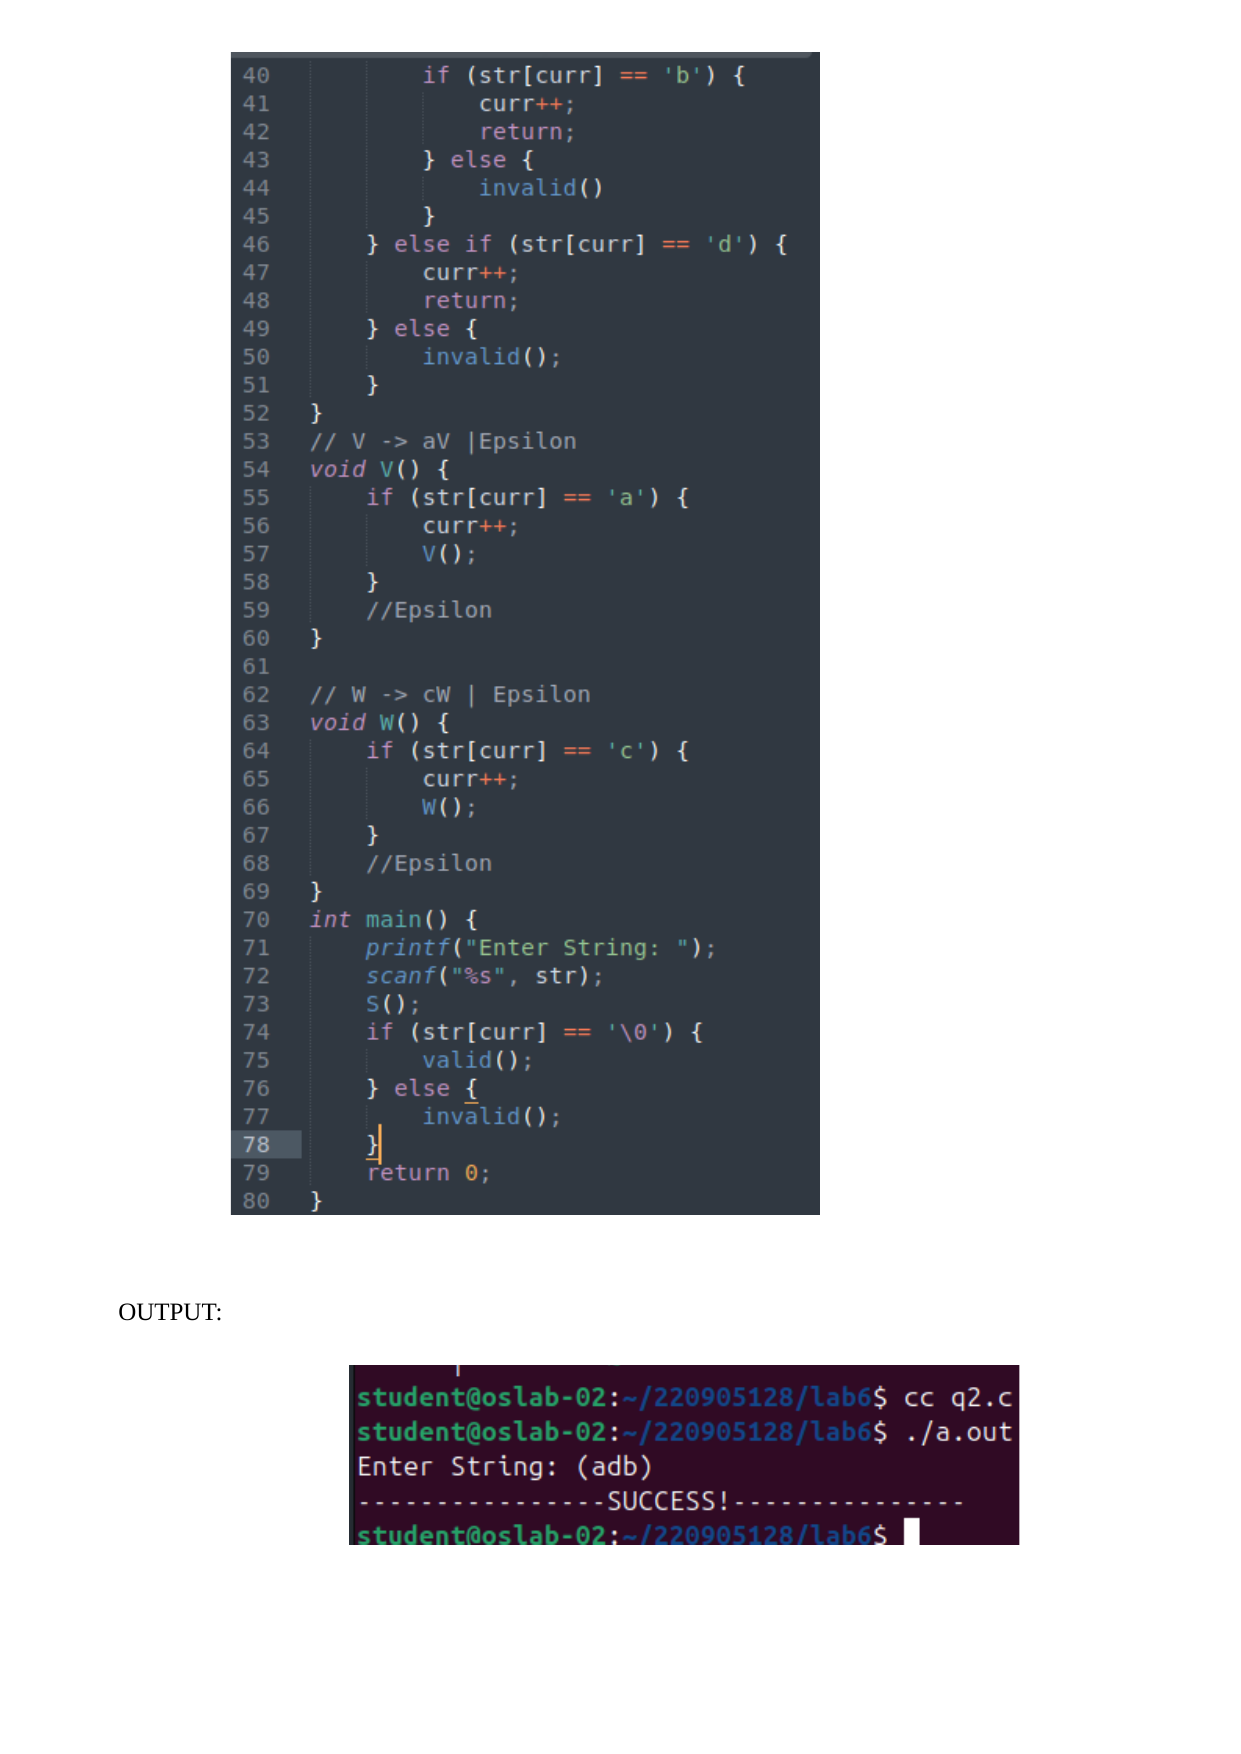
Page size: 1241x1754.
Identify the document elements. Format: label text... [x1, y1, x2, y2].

picture [230, 52, 820, 1215]
text OUTPUT: [118, 1297, 1122, 1326]
picture [349, 1365, 1020, 1545]
